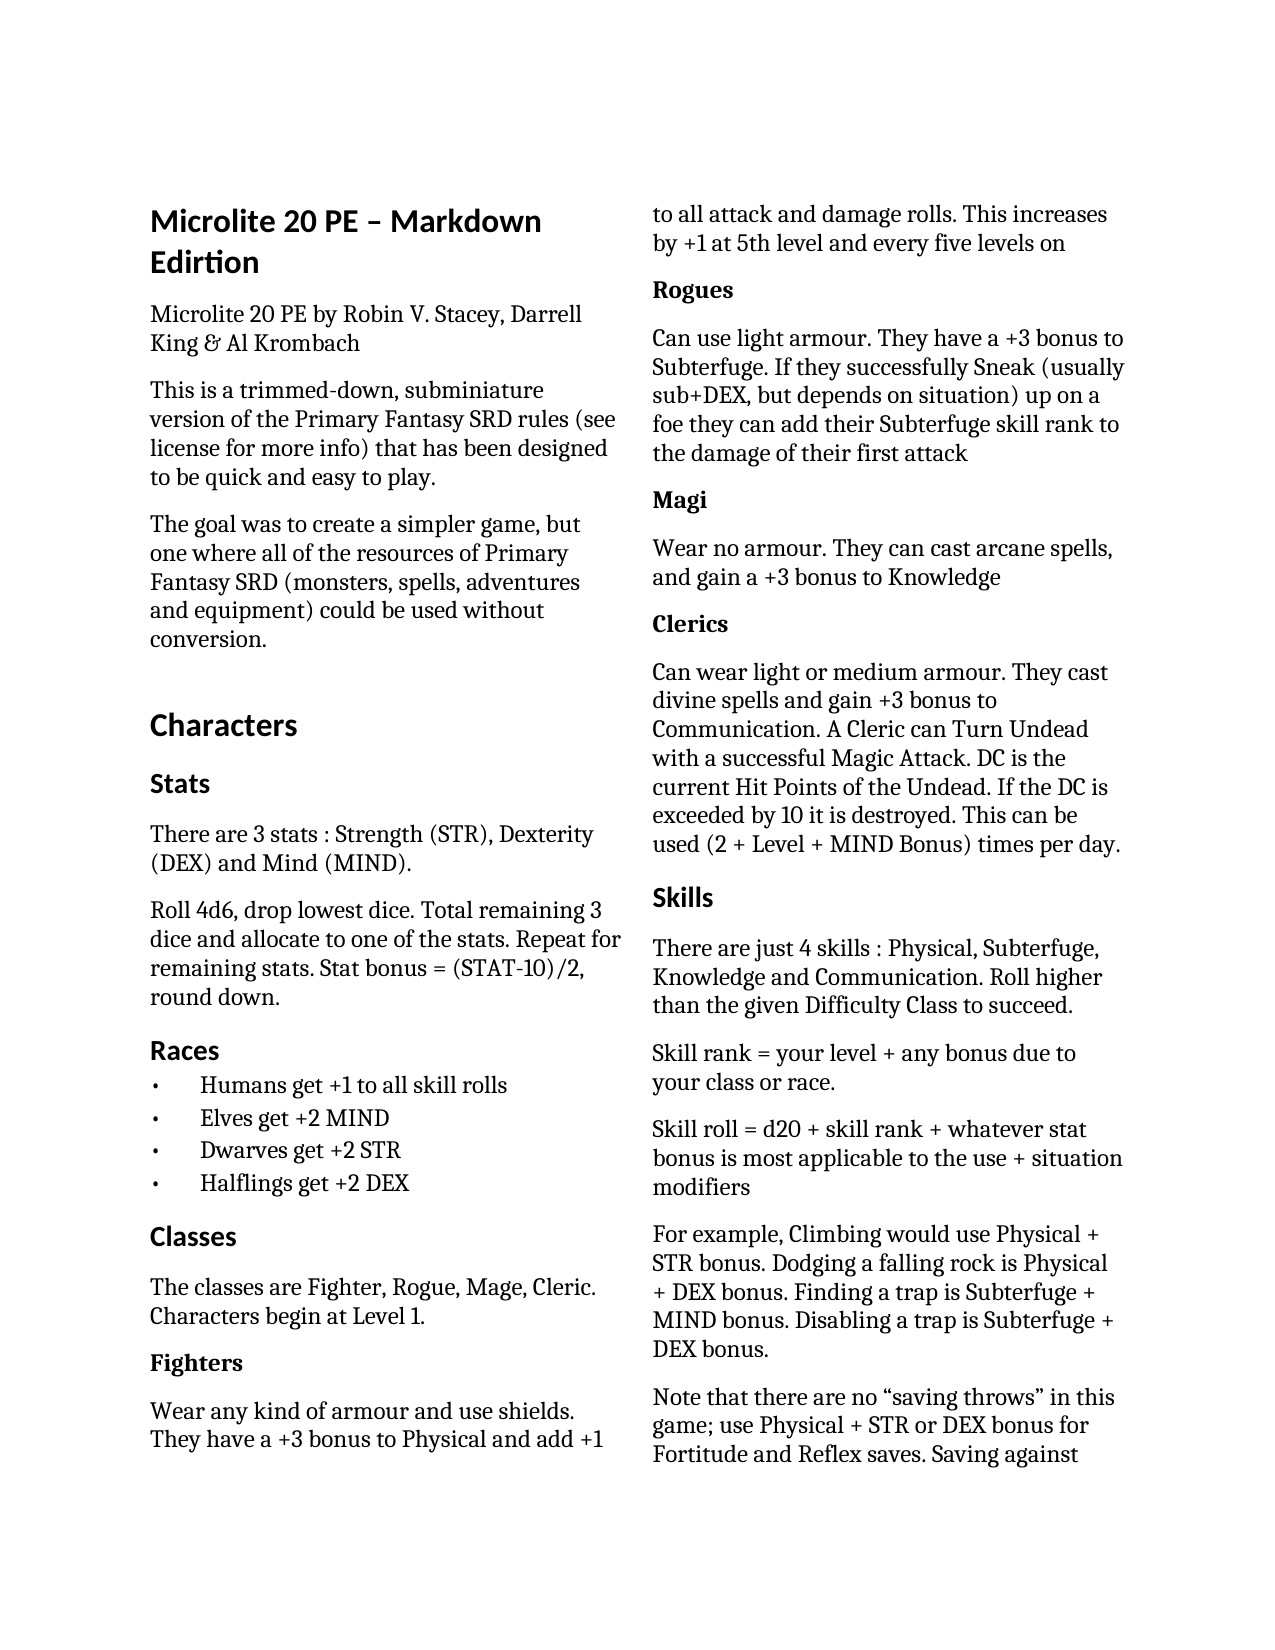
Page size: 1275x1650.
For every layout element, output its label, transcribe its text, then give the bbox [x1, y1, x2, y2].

text Clerics [652, 610, 1125, 639]
text Wear no armour. They can cast arcane spells, and gain a +3 bonus to Knowledge [652, 534, 1125, 591]
text Microlite 20 PE by Robin V. Stacey, Darrell King & Al Krombach [150, 300, 622, 358]
text There are 3 stats : Strength (STR), Dexterity (DEX) and Mind (MIND). [150, 820, 622, 877]
text For example, Climbing would use Physical + STR bonus. Dodging a falling rock is Physical + DEX bonus. Finding a trap is Subterfuge + MIND bonus. Disabling a trap is Subterfuge + DEX bonus. [652, 1220, 1125, 1364]
text Can wear light or medium armour. They cast divine spells and gain +3 bonus to Communication. A Cleric can Turn Undead with a successful Magic Attack. DC is the current Hit Points of the Undead. If the DC is exceeded by 10 it is destroyed. This can be used (2 + Level + MIND Bonus) times per day. [652, 657, 1125, 859]
text Rogues [652, 276, 1125, 305]
list Humans get +1 to all skill rolls [150, 1071, 622, 1100]
list Elves get +2 MIND [150, 1104, 622, 1133]
subtitle Characters [150, 704, 622, 745]
text to all attack and damage rolls. This increases by +1 at 5th level and every five levels on [652, 200, 1125, 257]
text This is a trimmed-down, subminiature version of the Primary Fantasy SRD rules (see license for more info) that has been designed to be quick and easy to play. [150, 376, 622, 491]
subtitle Skills [652, 879, 1125, 915]
subtitle Races [150, 1032, 622, 1068]
text The goal was to create a simpler game, but one where all of the resources of Primary Fantasy SRD (monsters, spells, adventures and equipment) could be used without conversion. [150, 510, 622, 654]
subtitle Stats [150, 766, 622, 801]
text Note that there are no “saving throws” in this game; use Physical + STR or DEX bonus for Fortitude and Reflex saves. Saving against [652, 1383, 1125, 1469]
subtitle Classes [150, 1218, 622, 1254]
text Fighters [150, 1349, 622, 1378]
text There are just 4 skills : Physical, Subterfuge, Knowledge and Communication. Roll higher than the given Difficulty Class to succeed. [652, 934, 1125, 1020]
list Halflings get +2 DEX [150, 1169, 622, 1198]
text Skill roll = d20 + skill rank + whatever stat bonus is most applicable to the use + situation modifiers [652, 1115, 1125, 1201]
text The classes are Fighter, Rogue, Mage, Cleric. Characters begin at Level 1. [150, 1273, 622, 1330]
list Dwarves get +2 STR [150, 1136, 622, 1165]
text Wear any kind of armour and use shields. They have a +3 bonus to Physical and add +1 [150, 1397, 622, 1454]
text Magi [652, 486, 1125, 515]
text Skill rank = your level + any bonus due to your class or race. [652, 1039, 1125, 1096]
text Can use light armour. They have a +3 bonus to Subterfuge. If they successfully Sneak (usually sub+DEX, but depends on situation) up on a foe they can add their Subterfuge skill rank to the damage of their first attack [652, 324, 1125, 467]
subtitle Microlite 20 PE – Markdown Edirtion [150, 200, 622, 281]
text Roll 4d6, drop lowest dice. Total remaining 3 dice and allocate to one of the stats. Repeat for remaining stats. Stat bonus = (STAT-10)/2, round down. [150, 896, 622, 1011]
